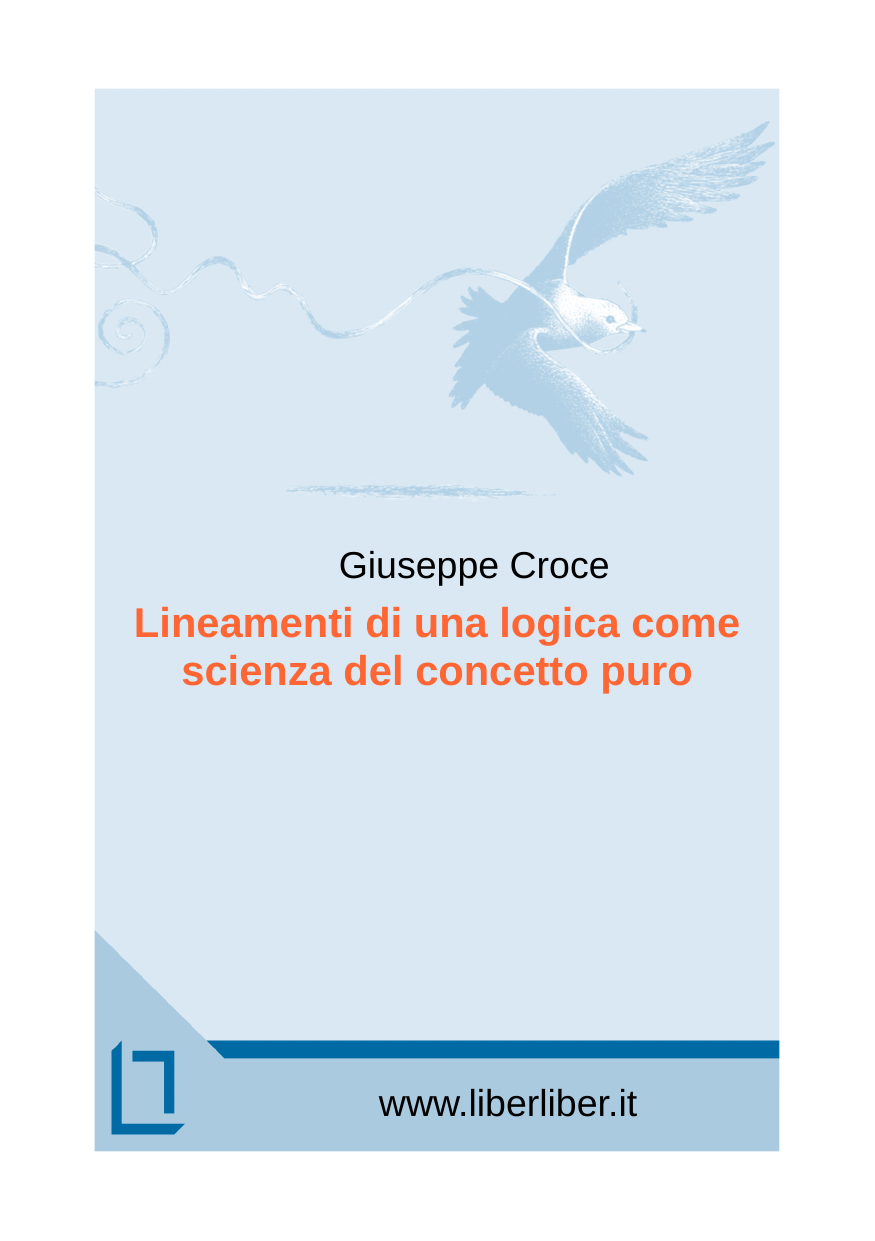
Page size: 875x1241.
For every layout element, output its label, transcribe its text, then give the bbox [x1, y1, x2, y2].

text Giuseppe Croce [94, 543, 779, 586]
text www.liberliber.it [331, 1081, 685, 1124]
picture [94, 88, 780, 1152]
text Lineamenti di una logica come scienza del concetto puro [94, 598, 779, 694]
